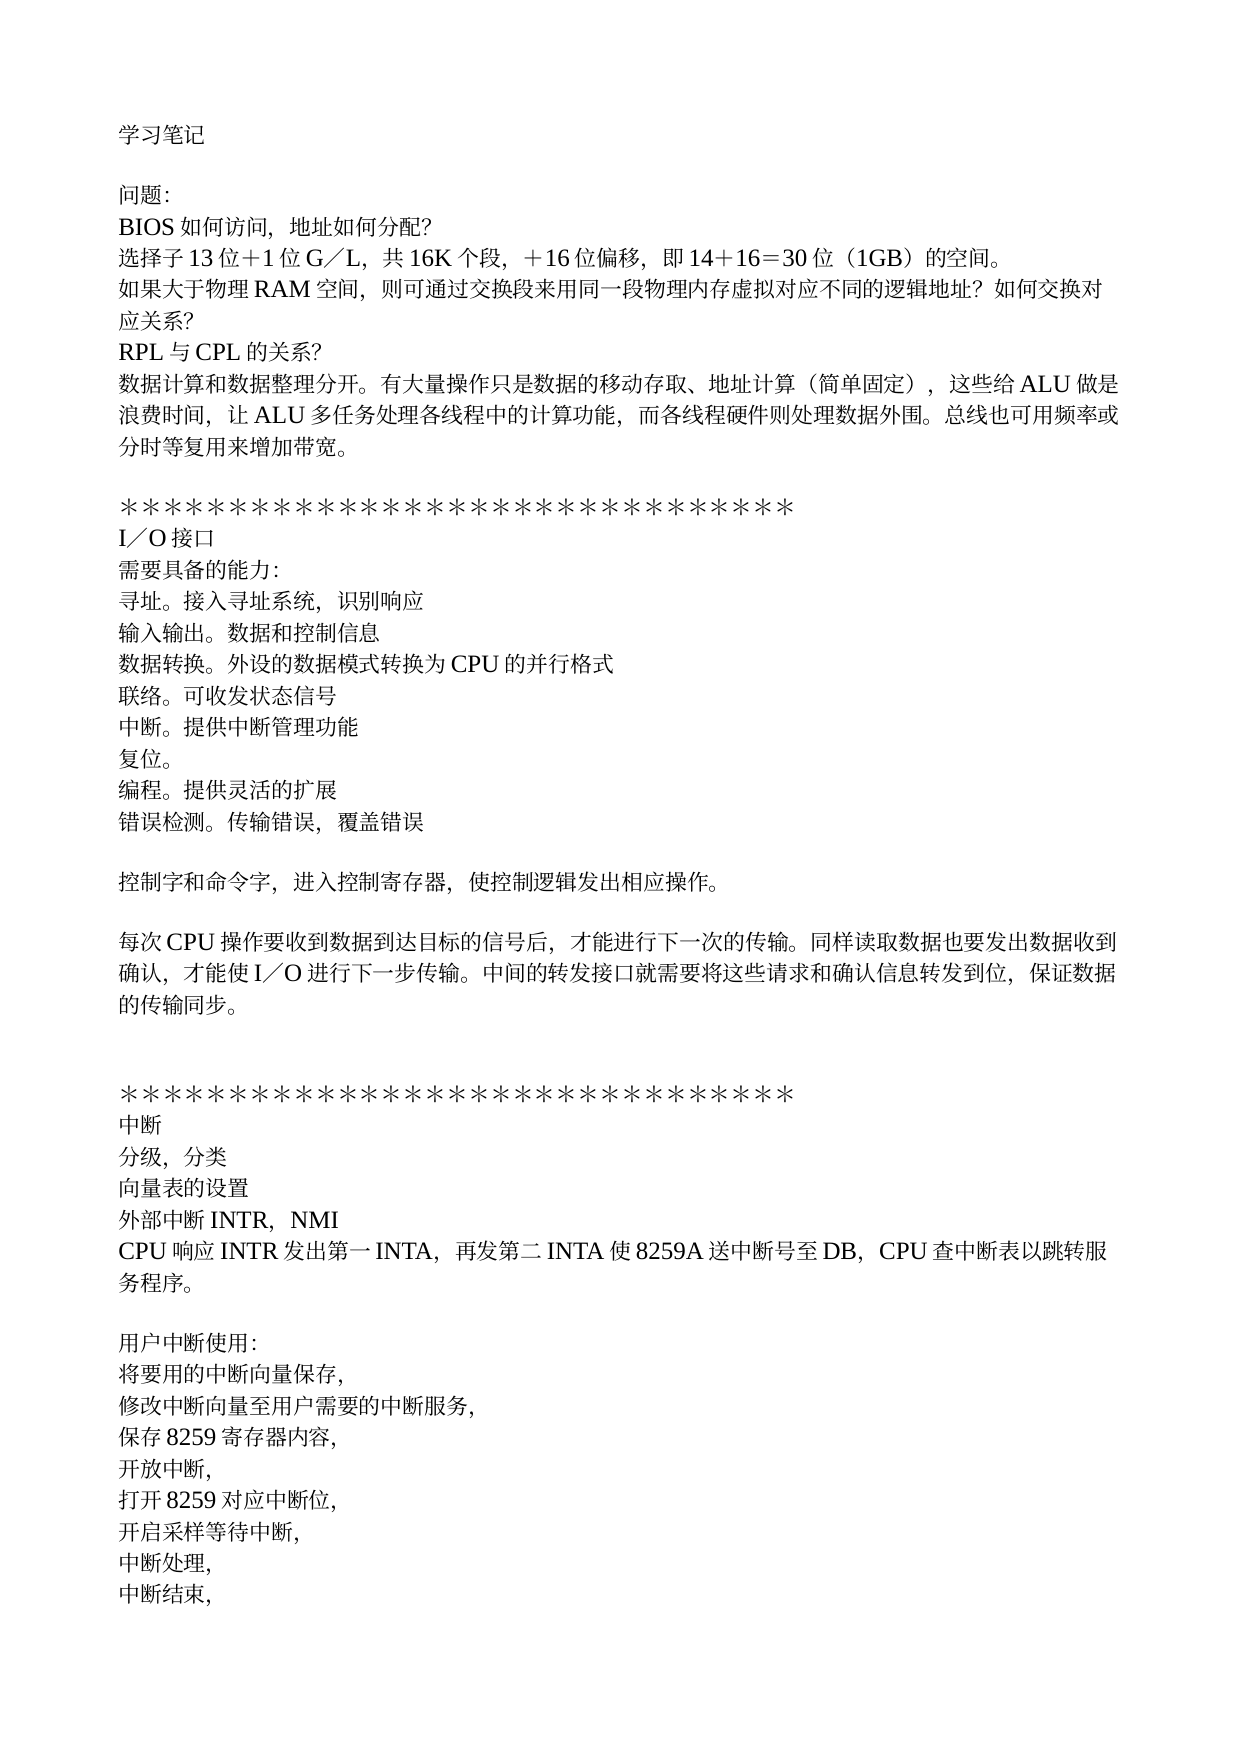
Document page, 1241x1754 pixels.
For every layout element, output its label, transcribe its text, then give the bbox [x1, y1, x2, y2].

text 错误检测。传输错误，覆盖错误 [118, 805, 1122, 836]
text 选择子13位＋1位G／L，共16K个段，＋16位偏移，即14＋16＝30位（1GB）的空间。 [118, 241, 1122, 273]
text 保存8259寄存器内容， [118, 1420, 1122, 1452]
text 联络。可收发状态信号 [118, 679, 1122, 710]
text 输入输出。数据和控制信息 [118, 616, 1122, 647]
text ＊＊＊＊＊＊＊＊＊＊＊＊＊＊＊＊＊＊＊＊＊＊＊＊＊＊＊＊＊＊＊ [118, 490, 1122, 522]
text 分级，分类 [118, 1140, 1122, 1171]
text CPU响应INTR发出第一INTA，再发第二INTA使8259A送中断号至DB，CPU查中断表以跳转服务程序。 [118, 1234, 1122, 1297]
text ＊＊＊＊＊＊＊＊＊＊＊＊＊＊＊＊＊＊＊＊＊＊＊＊＊＊＊＊＊＊＊ [118, 1077, 1122, 1108]
text 学习笔记 [118, 118, 1122, 149]
text 向量表的设置 [118, 1171, 1122, 1203]
text 将要用的中断向量保存， [118, 1357, 1122, 1389]
text 开放中断， [118, 1452, 1122, 1483]
text 中断 [118, 1108, 1122, 1140]
text 打开8259对应中断位， [118, 1483, 1122, 1515]
text 中断。提供中断管理功能 [118, 710, 1122, 742]
text 修改中断向量至用户需要的中断服务， [118, 1389, 1122, 1420]
text RPL与CPL的关系？ [118, 336, 1122, 367]
text 编程。提供灵活的扩展 [118, 773, 1122, 805]
text 复位。 [118, 742, 1122, 773]
text 问题： [118, 178, 1122, 210]
text 数据计算和数据整理分开。有大量操作只是数据的移动存取、地址计算（简单固定），这些给ALU做是浪费时间，让ALU多任务处理各线程中的计算功能，而各线程硬件则处理数据外围。总线也可用频率或分时等复用来增加带宽。 [118, 367, 1122, 461]
text 中断处理， [118, 1546, 1122, 1578]
text 开启采样等待中断， [118, 1515, 1122, 1546]
text 寻址。接入寻址系统，识别响应 [118, 584, 1122, 616]
text I／O接口 [118, 522, 1122, 553]
text 如果大于物理RAM空间，则可通过交换段来用同一段物理内存虚拟对应不同的逻辑地址？如何交换对应关系？ [118, 273, 1122, 336]
text 外部中断INTR，NMI [118, 1203, 1122, 1234]
text 需要具备的能力： [118, 553, 1122, 584]
text 数据转换。外设的数据模式转换为CPU的并行格式 [118, 647, 1122, 679]
text 控制字和命令字，进入控制寄存器，使控制逻辑发出相应操作。 [118, 865, 1122, 896]
text 中断结束， [118, 1578, 1122, 1609]
text 每次CPU操作要收到数据到达目标的信号后，才能进行下一次的传输。同样读取数据也要发出数据收到确认，才能使I／O进行下一步传输。中间的转发接口就需要将这些请求和确认信息转发到位，保证数据的传输同步。 [118, 925, 1122, 1019]
text 用户中断使用： [118, 1326, 1122, 1357]
text BIOS如何访问，地址如何分配？ [118, 210, 1122, 241]
